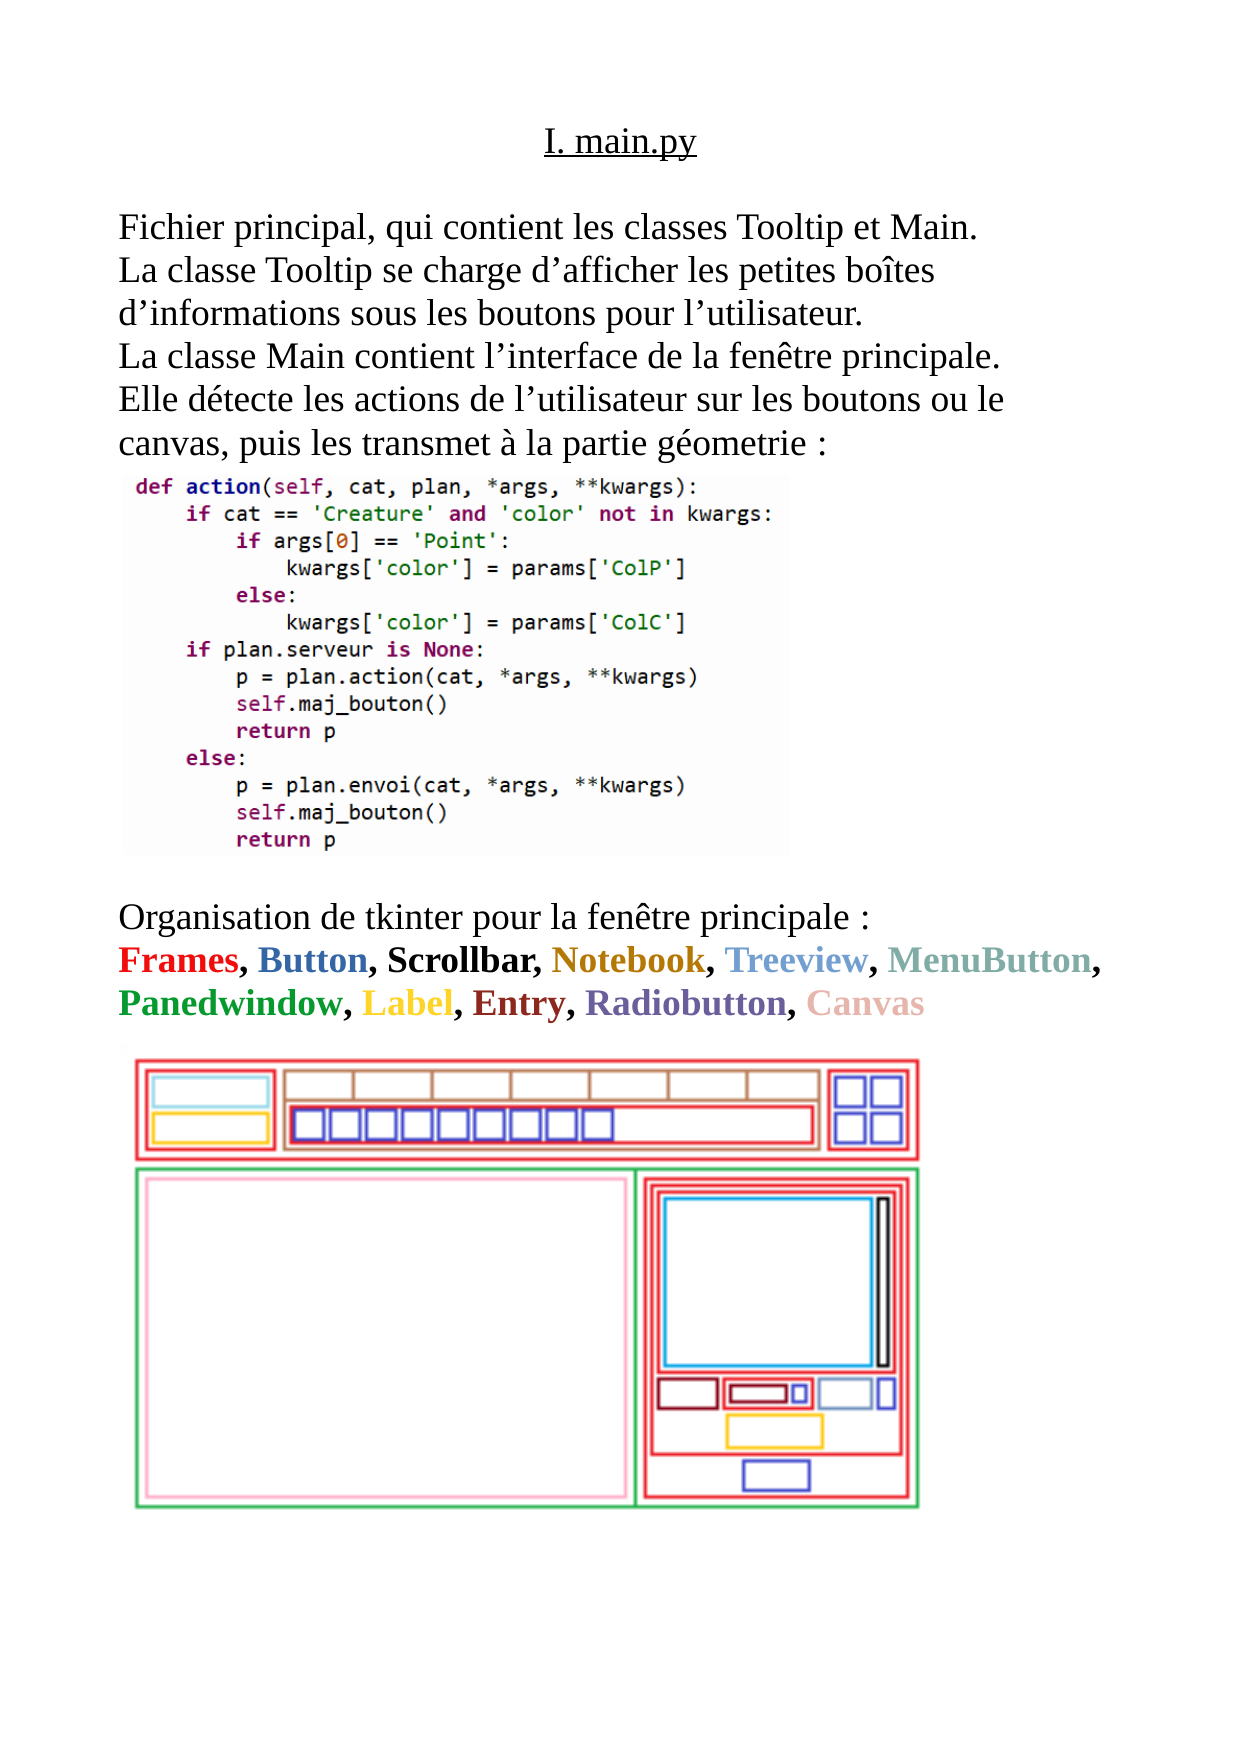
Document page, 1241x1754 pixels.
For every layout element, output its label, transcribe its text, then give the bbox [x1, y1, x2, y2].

picture [120, 1044, 940, 1526]
text Fichier principal, qui contient les classes Tooltip et Main. [118, 204, 1122, 247]
text Organisation de tkinter pour la fenêtre principale : [118, 894, 1122, 937]
picture [122, 475, 790, 855]
text Frames, Button, Scrollbar, Notebook, Treeview, MenuButton, Panedwindow, Label, Entry, Radiobutton, Canvas [118, 937, 1122, 1024]
text La classe Tooltip se charge d’afficher les petites boîtes d’informations sous les boutons pour l’utilisateur. [118, 247, 1122, 334]
text La classe Main contient l’interface de la fenêtre principale. [118, 334, 1122, 377]
text Elle détecte les actions de l’utilisateur sur les boutons ou le canvas, puis les transmet à la partie géometrie : [118, 377, 1122, 463]
text I. main.py [118, 118, 1122, 161]
